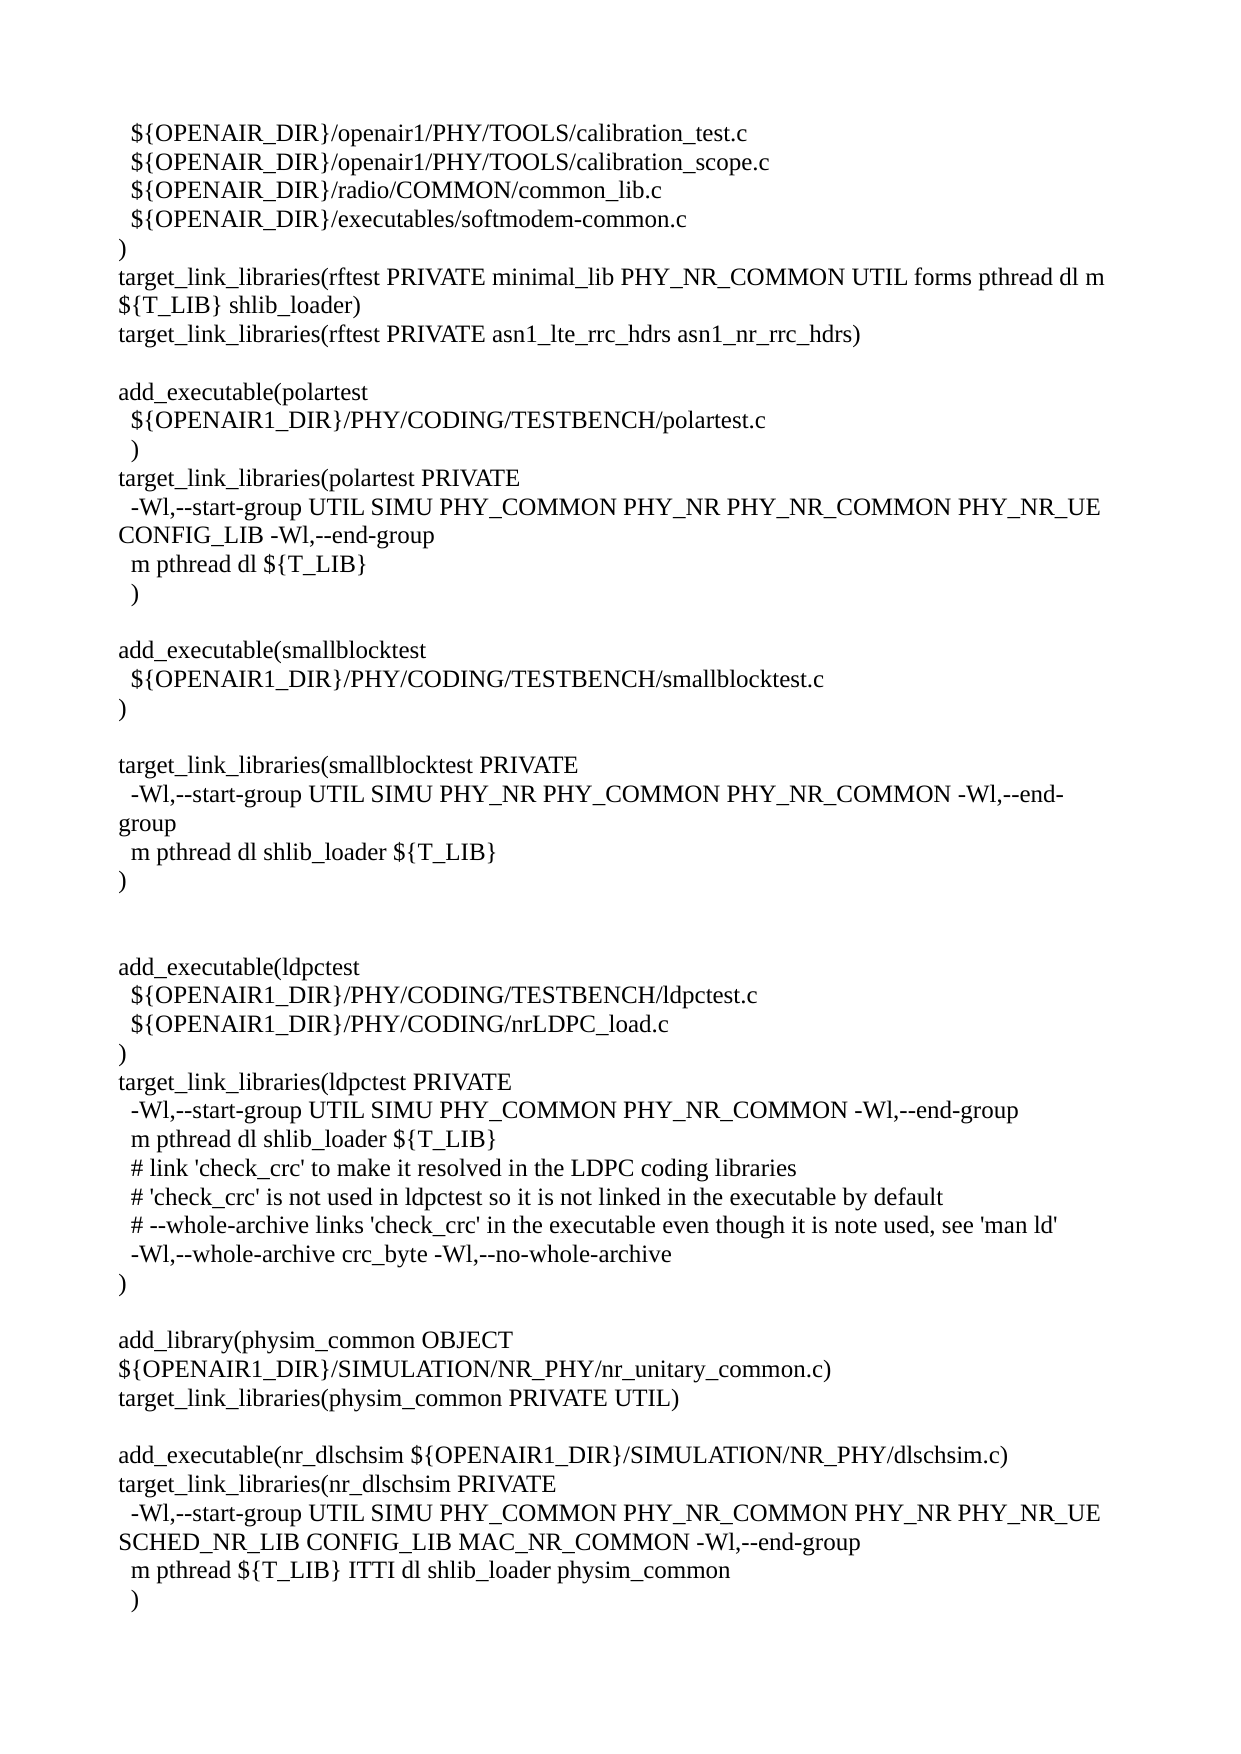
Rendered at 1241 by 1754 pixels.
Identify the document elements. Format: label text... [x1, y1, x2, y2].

text m pthread dl shlib_loader ${T_LIB} [118, 1124, 1122, 1153]
text target_link_libraries(smallblocktest PRIVATE [118, 751, 1122, 779]
text m pthread ${T_LIB} ITTI dl shlib_loader physim_common [118, 1556, 1122, 1584]
text ) [118, 1038, 1122, 1067]
text ) [118, 866, 1122, 894]
text ${OPENAIR_DIR}/radio/COMMON/common_lib.c [118, 176, 1122, 204]
text add_executable(nr_dlschsim ${OPENAIR1_DIR}/SIMULATION/NR_PHY/dlschsim.c) [118, 1441, 1122, 1469]
text m pthread dl shlib_loader ${T_LIB} [118, 837, 1122, 866]
text ) [118, 233, 1122, 262]
text ${OPENAIR1_DIR}/PHY/CODING/TESTBENCH/smallblocktest.c [118, 664, 1122, 693]
text # --whole-archive links 'check_crc' in the executable even though it is note used, see 'man ld' [118, 1211, 1122, 1239]
text ) [118, 578, 1122, 607]
text add_executable(polartest [118, 377, 1122, 406]
text ${OPENAIR_DIR}/openair1/PHY/TOOLS/calibration_test.c [118, 118, 1122, 147]
text ) [118, 434, 1122, 463]
text add_executable(ldpctest [118, 952, 1122, 981]
text target_link_libraries(rftest PRIVATE asn1_lte_rrc_hdrs asn1_nr_rrc_hdrs) [118, 319, 1122, 348]
text -Wl,--start-group UTIL SIMU PHY_COMMON PHY_NR_COMMON PHY_NR PHY_NR_UE SCHED_NR_LIB CONFIG_LIB MAC_NR_COMMON -Wl,--end-group [118, 1498, 1122, 1556]
text ${OPENAIR_DIR}/executables/softmodem-common.c [118, 204, 1122, 233]
text target_link_libraries(ldpctest PRIVATE [118, 1067, 1122, 1096]
text -Wl,--start-group UTIL SIMU PHY_NR PHY_COMMON PHY_NR_COMMON -Wl,--end-group [118, 779, 1122, 837]
text m pthread dl ${T_LIB} [118, 549, 1122, 578]
text ) [118, 1268, 1122, 1297]
text -Wl,--start-group UTIL SIMU PHY_COMMON PHY_NR PHY_NR_COMMON PHY_NR_UE CONFIG_LIB -Wl,--end-group [118, 492, 1122, 549]
text add_executable(smallblocktest [118, 636, 1122, 664]
text add_library(physim_common OBJECT ${OPENAIR1_DIR}/SIMULATION/NR_PHY/nr_unitary_common.c) [118, 1326, 1122, 1383]
text -Wl,--start-group UTIL SIMU PHY_COMMON PHY_NR_COMMON -Wl,--end-group [118, 1096, 1122, 1124]
text target_link_libraries(nr_dlschsim PRIVATE [118, 1469, 1122, 1498]
text ${OPENAIR1_DIR}/PHY/CODING/nrLDPC_load.c [118, 1009, 1122, 1038]
text ) [118, 1584, 1122, 1613]
text # 'check_crc' is not used in ldpctest so it is not linked in the executable by default [118, 1182, 1122, 1211]
text -Wl,--whole-archive crc_byte -Wl,--no-whole-archive [118, 1239, 1122, 1268]
text ${OPENAIR_DIR}/openair1/PHY/TOOLS/calibration_scope.c [118, 147, 1122, 176]
text target_link_libraries(physim_common PRIVATE UTIL) [118, 1383, 1122, 1412]
text target_link_libraries(rftest PRIVATE minimal_lib PHY_NR_COMMON UTIL forms pthread dl m ${T_LIB} shlib_loader) [118, 262, 1122, 319]
text ${OPENAIR1_DIR}/PHY/CODING/TESTBENCH/ldpctest.c [118, 981, 1122, 1009]
text ) [118, 693, 1122, 722]
text ${OPENAIR1_DIR}/PHY/CODING/TESTBENCH/polartest.c [118, 406, 1122, 434]
text target_link_libraries(polartest PRIVATE [118, 463, 1122, 492]
text # link 'check_crc' to make it resolved in the LDPC coding libraries [118, 1153, 1122, 1182]
